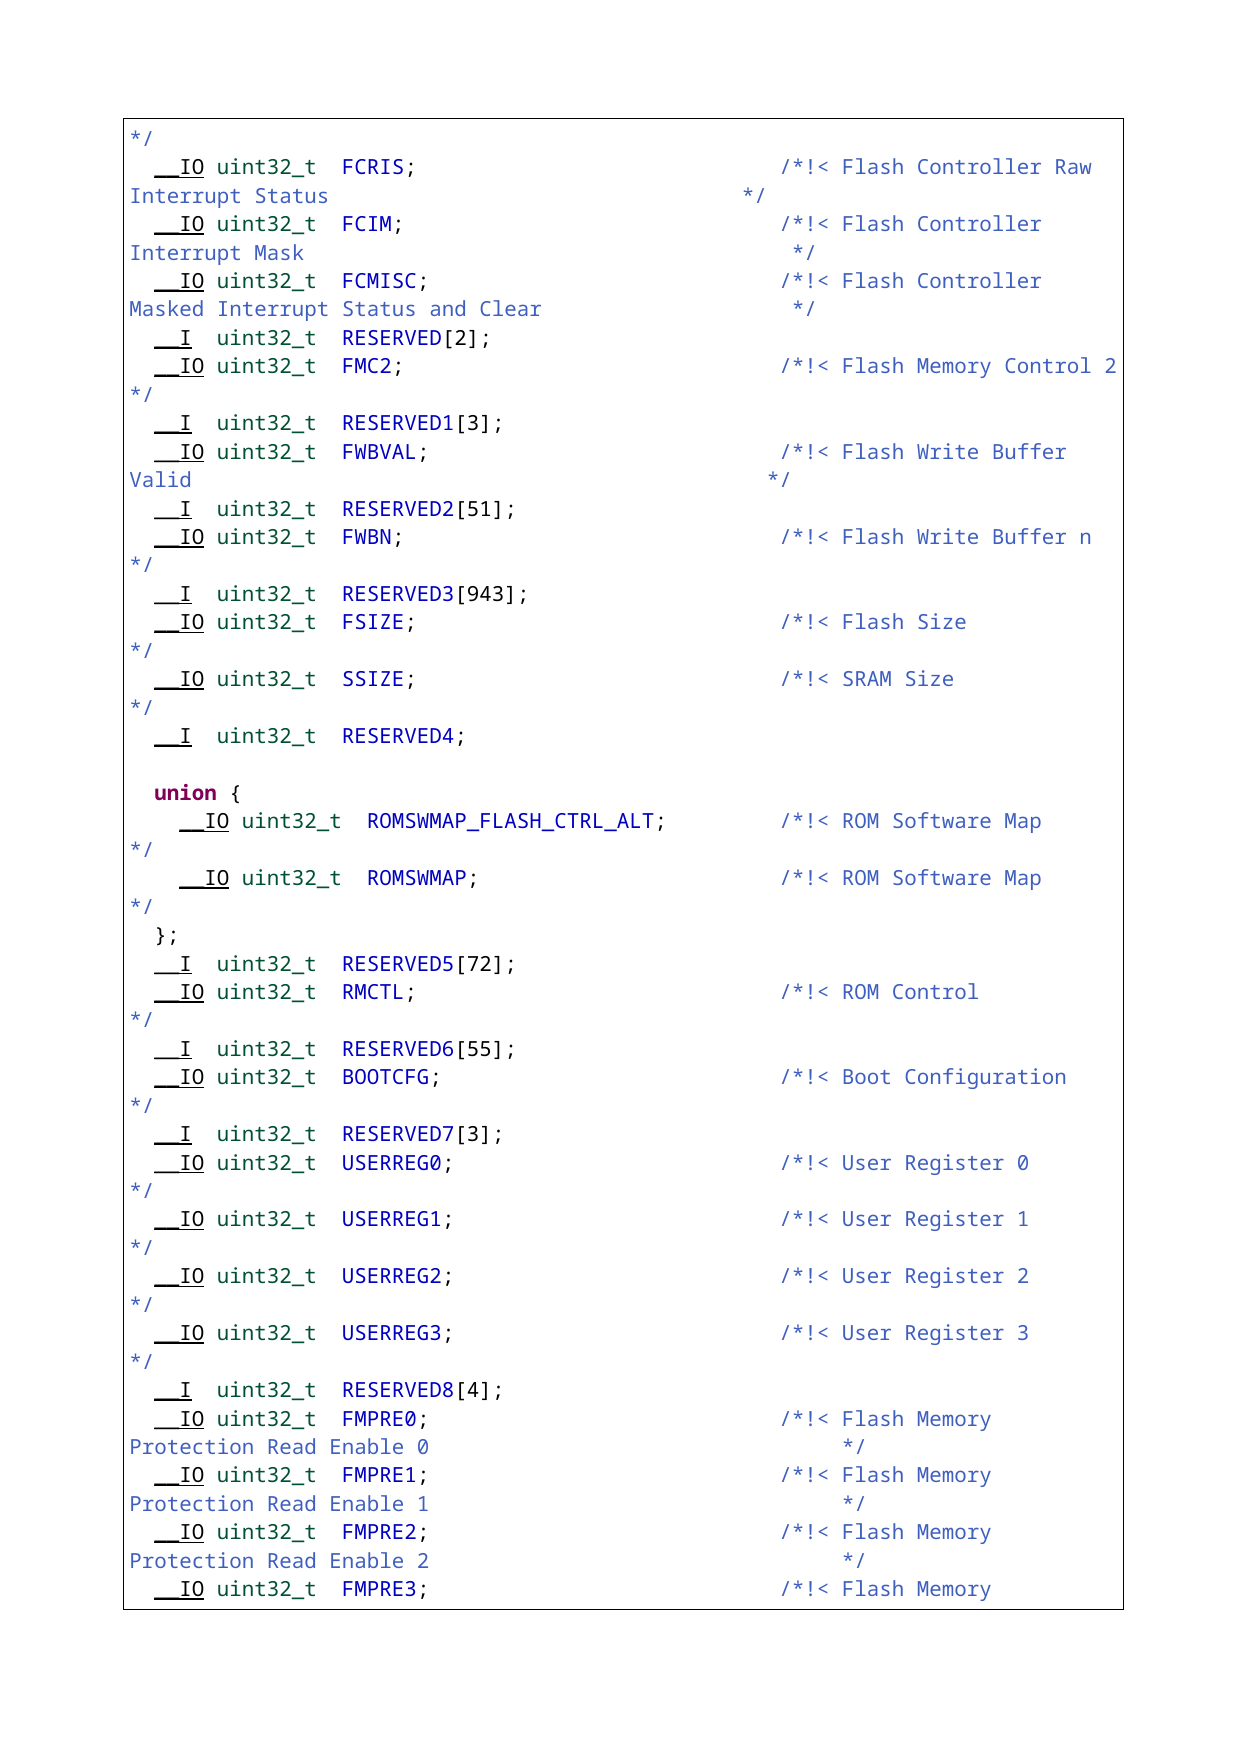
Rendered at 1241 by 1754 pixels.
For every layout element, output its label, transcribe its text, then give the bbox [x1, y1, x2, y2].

table_cell */ __IO uint32_t FCRIS; /*!< Flash Controller Raw Interrupt Status */ __IO uint32_t FCIM; /*!< Flash Controller Interrupt Mask */ __IO uint32_t FCMISC; /*!< Flash Controller Masked Interrupt Status and Clear */ __I uint32_t RESERVED[2]; __IO uint32_t FMC2; /*!< Flash Memory Control 2 */ __I uint32_t RESERVED1[3]; __IO uint32_t FWBVAL; /*!< Flash Write Buffer Valid */ __I uint32_t RESERVED2[51]; __IO uint32_t FWBN; /*!< Flash Write Buffer n */ __I uint32_t RESERVED3[943]; __IO uint32_t FSIZE; /*!< Flash Size */ __IO uint32_t SSIZE; /*!< SRAM Size */ __I uint32_t RESERVED4; union { __IO uint32_t ROMSWMAP_FLASH_CTRL_ALT; /*!< ROM Software Map */ __IO uint32_t ROMSWMAP; /*!< ROM Software Map */ }; __I uint32_t RESERVED5[72]; __IO uint32_t RMCTL; /*!< ROM Control */ __I uint32_t RESERVED6[55]; __IO uint32_t BOOTCFG; /*!< Boot Configuration */ __I uint32_t RESERVED7[3]; __IO uint32_t USERREG0; /*!< User Register 0 */ __IO uint32_t USERREG1; /*!< User Register 1 */ __IO uint32_t USERREG2; /*!< User Register 2 */ __IO uint32_t USERREG3; /*!< User Register 3 */ __I uint32_t RESERVED8[4]; __IO uint32_t FMPRE0; /*!< Flash Memory Protection Read Enable 0 */ __IO uint32_t FMPRE1; /*!< Flash Memory Protection Read Enable 1 */ __IO uint32_t FMPRE2; /*!< Flash Memory Protection Read Enable 2 */ __IO uint32_t FMPRE3; /*!< Flash Memory [124, 119, 1123, 1608]
